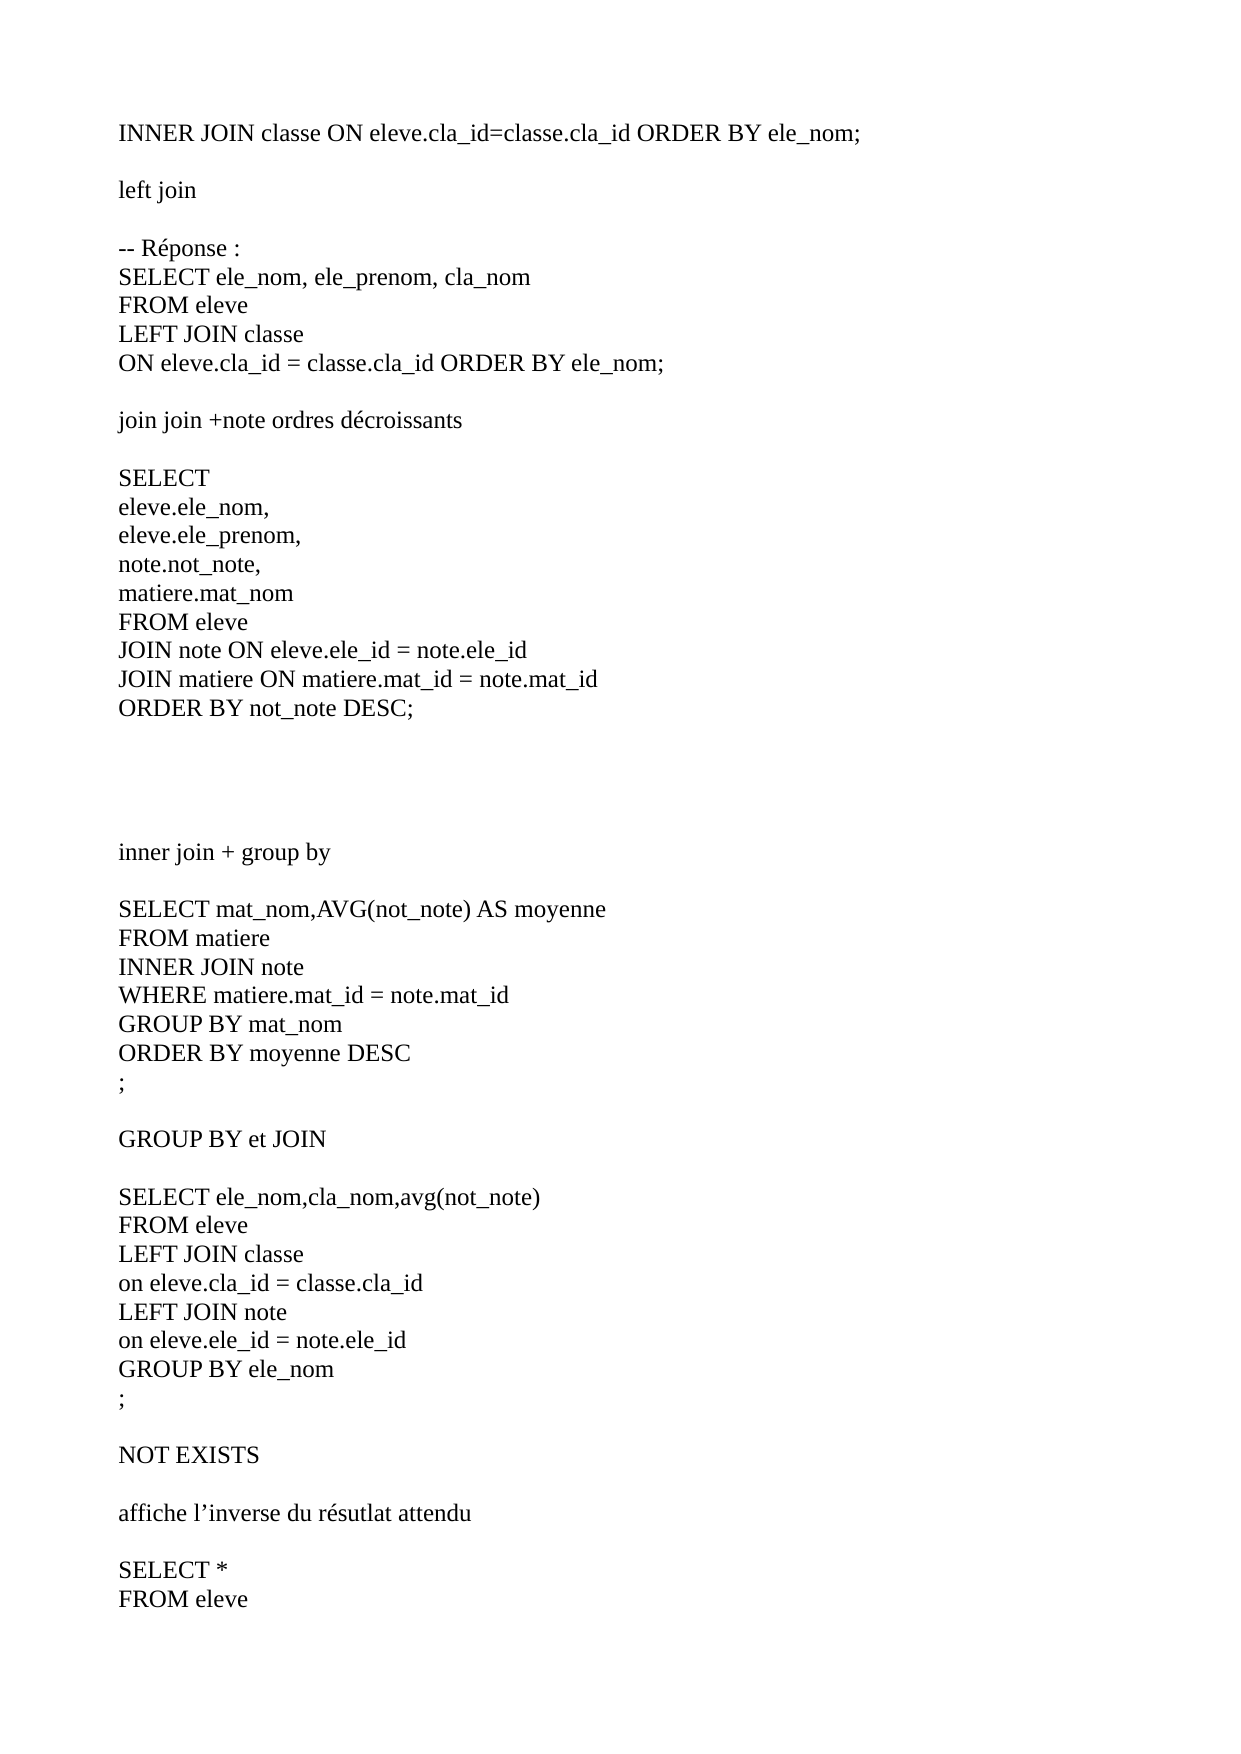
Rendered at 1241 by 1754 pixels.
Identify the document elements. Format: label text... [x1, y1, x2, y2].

text inner join + group by [118, 837, 1122, 866]
text INNER JOIN note [118, 952, 1122, 981]
text join join +note ordres décroissants [118, 406, 1122, 434]
text matiere.mat_nom [118, 578, 1122, 607]
text FROM matiere [118, 923, 1122, 952]
text ; [118, 1383, 1122, 1412]
text note.not_note, [118, 549, 1122, 578]
text ORDER BY moyenne DESC [118, 1038, 1122, 1067]
text affiche l’inverse du résutlat attendu [118, 1498, 1122, 1527]
text JOIN matiere ON matiere.mat_id = note.mat_id [118, 664, 1122, 693]
text eleve.ele_prenom, [118, 521, 1122, 549]
text ORDER BY not_note DESC; [118, 693, 1122, 722]
text left join [118, 176, 1122, 204]
text FROM eleve [118, 291, 1122, 319]
text ON eleve.cla_id = classe.cla_id ORDER BY ele_nom; [118, 348, 1122, 377]
text on eleve.ele_id = note.ele_id [118, 1326, 1122, 1354]
text LEFT JOIN note [118, 1297, 1122, 1326]
text INNER JOIN classe ON eleve.cla_id=classe.cla_id ORDER BY ele_nom; [118, 118, 1122, 147]
text LEFT JOIN classe [118, 319, 1122, 348]
text on eleve.cla_id = classe.cla_id [118, 1268, 1122, 1297]
text JOIN note ON eleve.ele_id = note.ele_id [118, 636, 1122, 664]
text SELECT [118, 463, 1122, 492]
text FROM eleve [118, 1211, 1122, 1239]
text NOT EXISTS [118, 1441, 1122, 1469]
text eleve.ele_nom, [118, 492, 1122, 521]
text GROUP BY ele_nom [118, 1354, 1122, 1383]
text SELECT * [118, 1556, 1122, 1584]
text LEFT JOIN classe [118, 1239, 1122, 1268]
text ; [118, 1067, 1122, 1096]
text -- Réponse : [118, 233, 1122, 262]
text GROUP BY mat_nom [118, 1009, 1122, 1038]
text SELECT ele_nom, ele_prenom, cla_nom [118, 262, 1122, 291]
text SELECT mat_nom,AVG(not_note) AS moyenne [118, 894, 1122, 923]
text GROUP BY et JOIN [118, 1124, 1122, 1153]
text FROM eleve [118, 607, 1122, 636]
text FROM eleve [118, 1584, 1122, 1613]
text WHERE matiere.mat_id = note.mat_id [118, 981, 1122, 1009]
text SELECT ele_nom,cla_nom,avg(not_note) [118, 1182, 1122, 1211]
